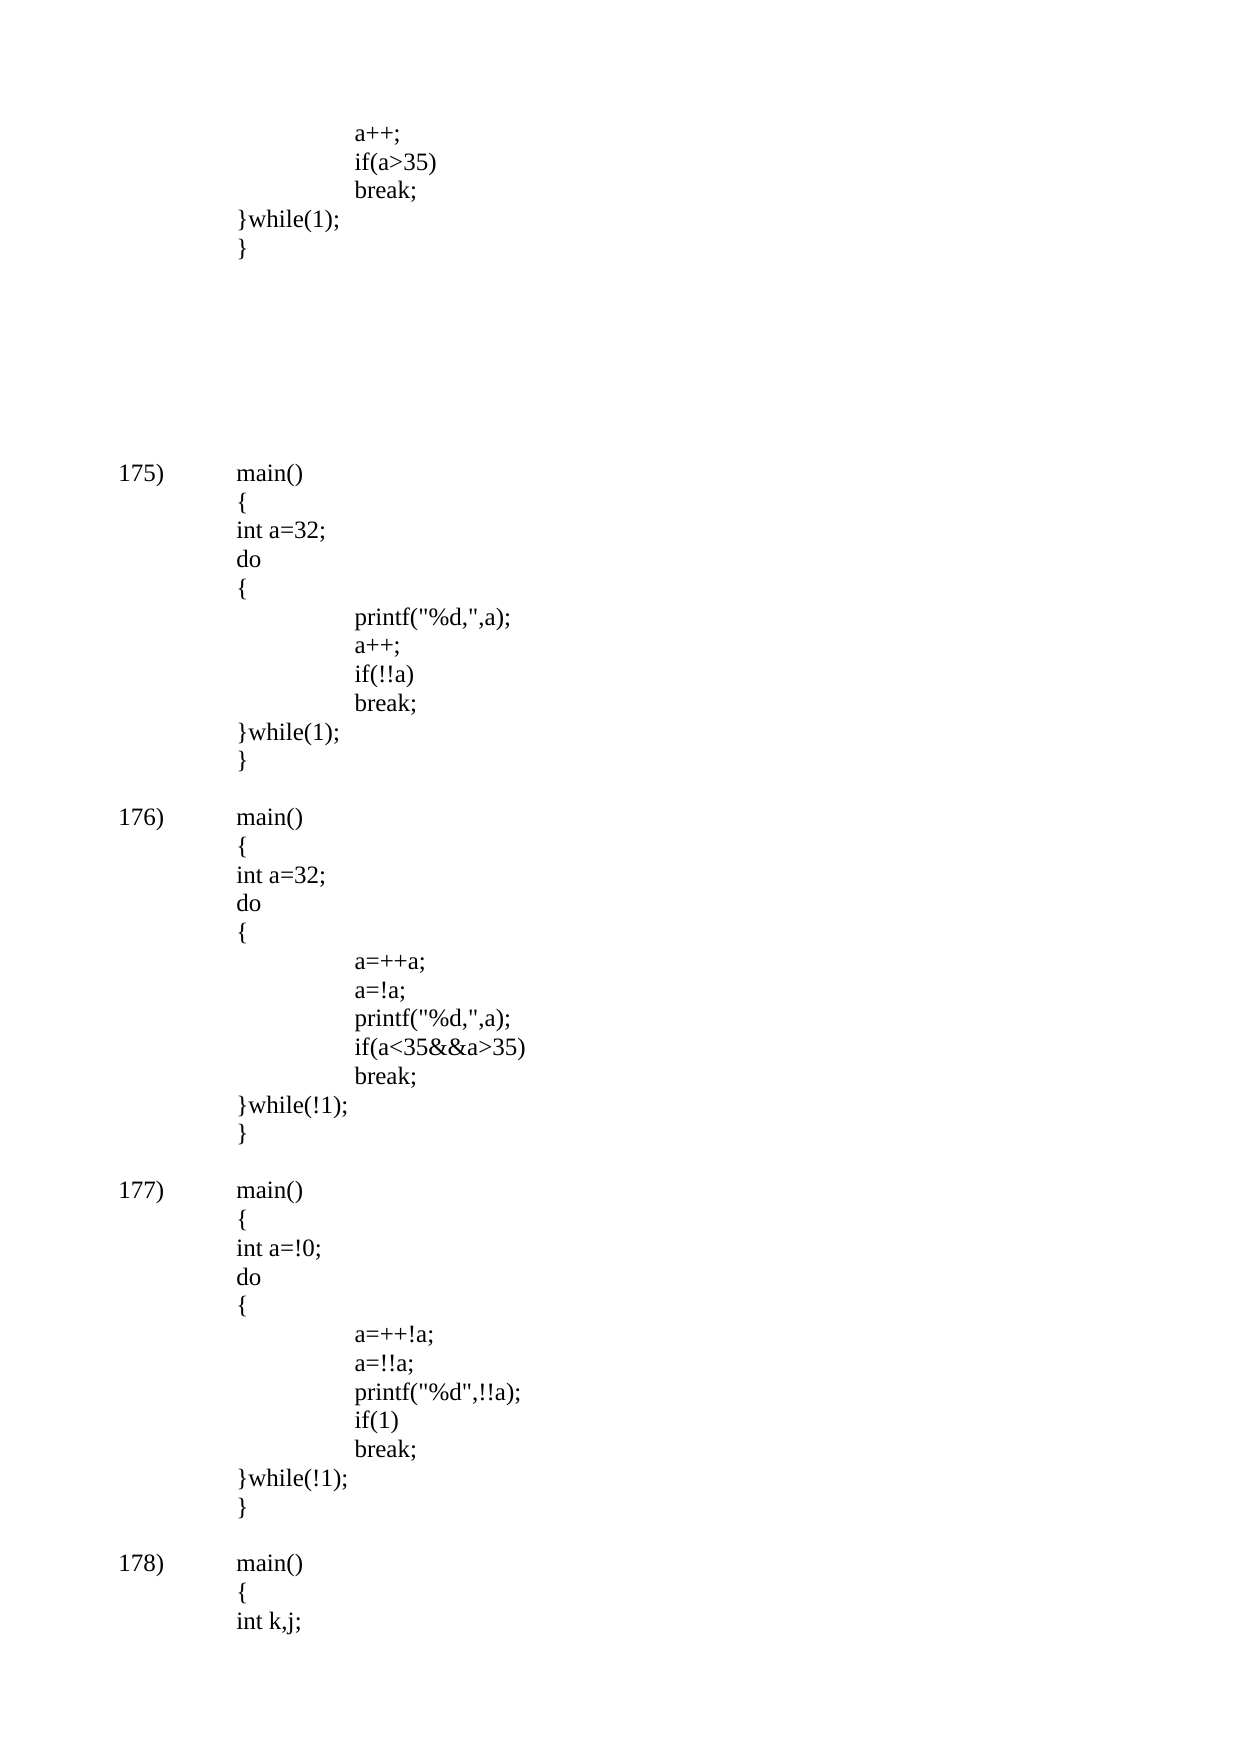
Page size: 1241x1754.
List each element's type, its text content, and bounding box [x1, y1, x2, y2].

text } [118, 233, 1122, 262]
text break; [118, 1434, 1122, 1463]
text { [118, 1204, 1122, 1233]
text if(1) [118, 1405, 1122, 1434]
text a=++a; [118, 946, 1122, 975]
text a=!a; [118, 975, 1122, 1003]
text int a=32; [118, 516, 1122, 544]
text a++; [118, 631, 1122, 659]
text a++; [118, 118, 1122, 147]
text 175) main() [118, 458, 1122, 487]
text int a=!0; [118, 1233, 1122, 1262]
text } [118, 1492, 1122, 1520]
text } [118, 746, 1122, 774]
text 178) main() [118, 1548, 1122, 1577]
text printf("%d,",a); [118, 602, 1122, 631]
text { [118, 917, 1122, 946]
text if(a>35) [118, 147, 1122, 176]
text int k,j; [118, 1606, 1122, 1634]
text a=!!a; [118, 1348, 1122, 1377]
text }while(!1); [118, 1463, 1122, 1492]
text break; [118, 688, 1122, 717]
text { [118, 831, 1122, 860]
text do [118, 1262, 1122, 1290]
text break; [118, 1061, 1122, 1090]
text }while(1); [118, 717, 1122, 746]
text if(a<35&&a>35) [118, 1032, 1122, 1061]
text } [118, 1118, 1122, 1147]
text { [118, 1577, 1122, 1606]
text do [118, 544, 1122, 573]
text { [118, 487, 1122, 516]
text 177) main() [118, 1175, 1122, 1204]
text do [118, 888, 1122, 917]
text if(!!a) [118, 659, 1122, 688]
text break; [118, 176, 1122, 204]
text 176) main() [118, 802, 1122, 831]
text printf("%d,",a); [118, 1003, 1122, 1032]
text { [118, 573, 1122, 602]
text printf("%d",!!a); [118, 1377, 1122, 1405]
text { [118, 1290, 1122, 1319]
text a=++!a; [118, 1319, 1122, 1348]
text }while(1); [118, 204, 1122, 233]
text }while(!1); [118, 1090, 1122, 1118]
text int a=32; [118, 860, 1122, 888]
